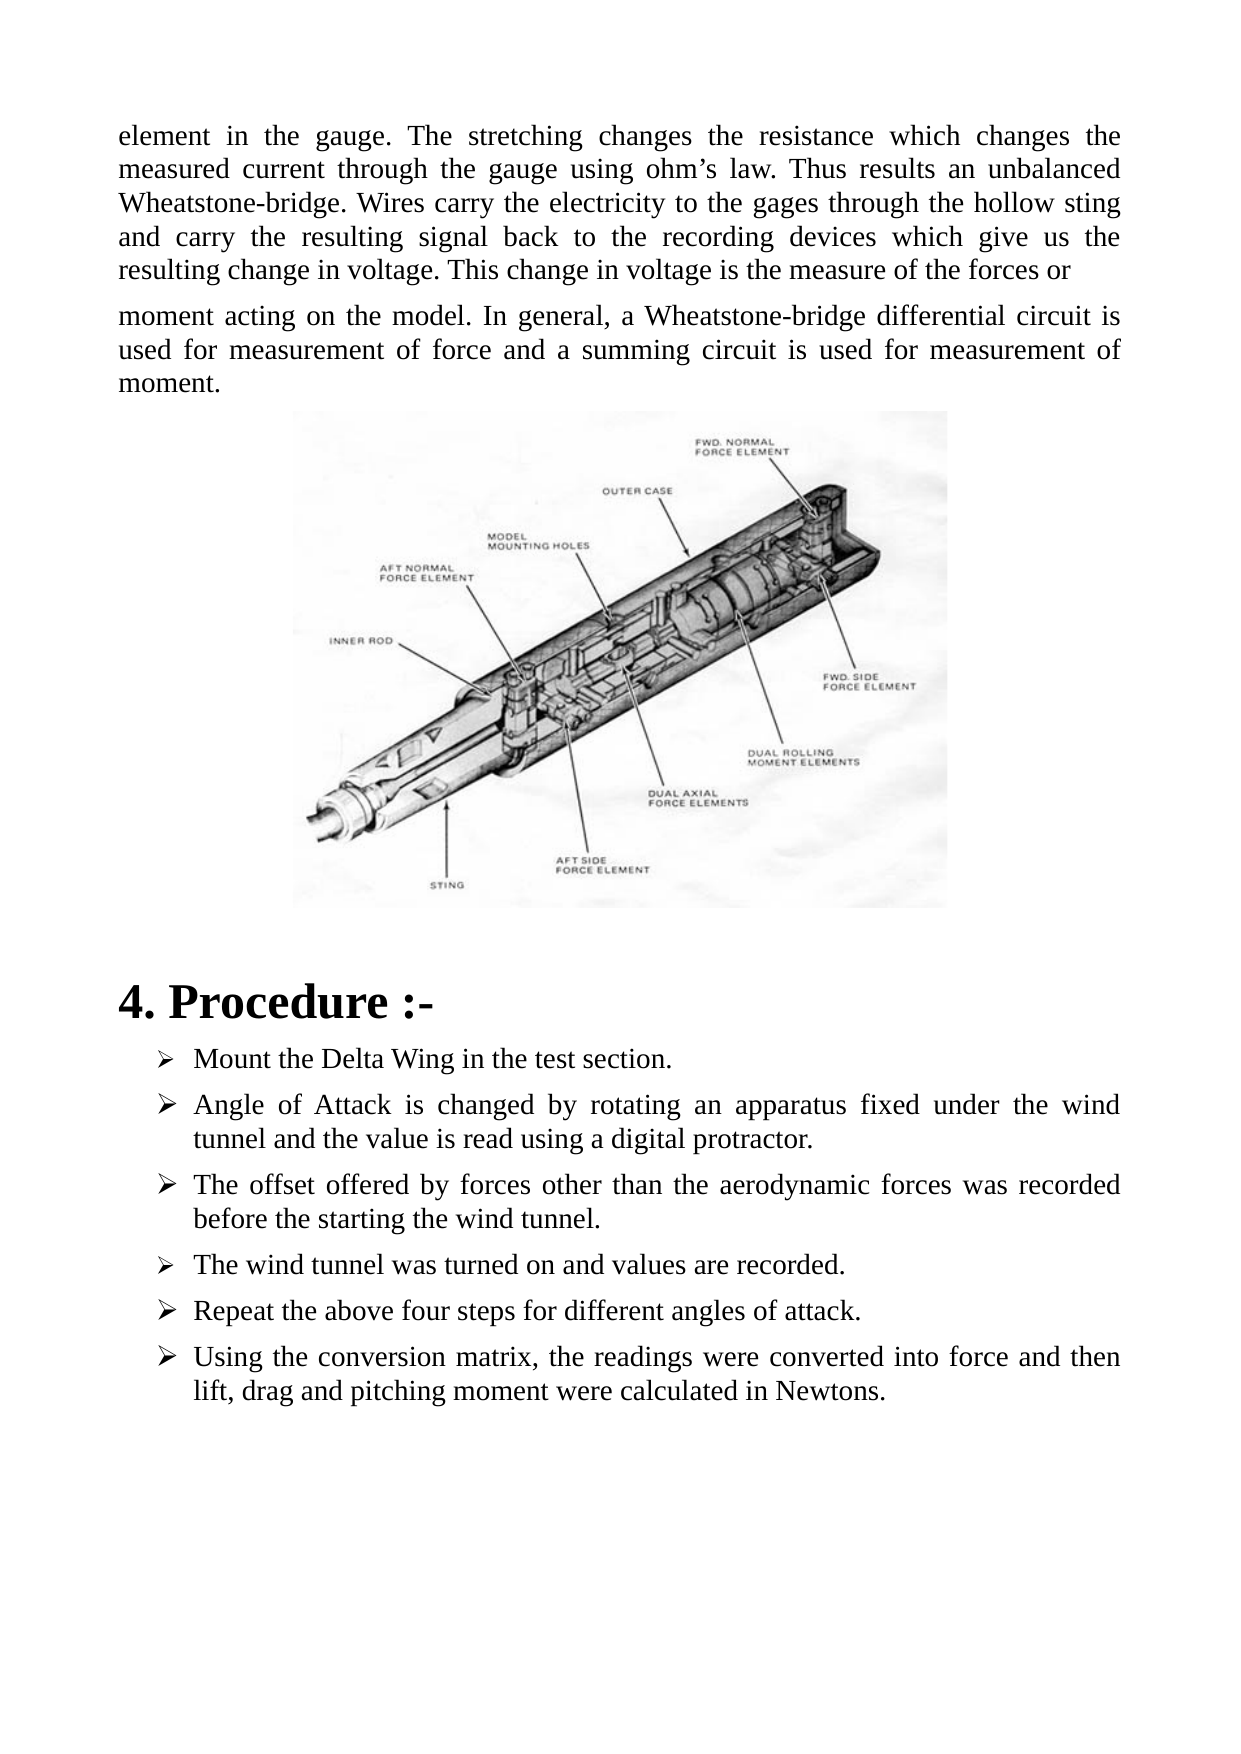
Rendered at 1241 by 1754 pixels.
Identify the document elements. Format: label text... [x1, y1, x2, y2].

list Mount the Delta Wing in the test section. [156, 1041, 1122, 1075]
list Angle of Attack is changed by rotating an apparatus fixed under the wind tunnel and the value is read using a digital protractor. [156, 1087, 1122, 1155]
picture [292, 411, 948, 908]
text element in the gauge. The stretching changes the resistance which changes the measured current through the gauge using ohm’s law. Thus results an unbalanced Wheatstone-bridge. Wires carry the electricity to the gages through the hollow sting and carry the resulting signal back to the recording devices which give us the resulting change in voltage. This change in voltage is the measure of the forces or [118, 118, 1122, 286]
list The wind tunnel was turned on and values are recorded. [156, 1247, 1122, 1280]
text 4. Procedure :- [118, 971, 1122, 1029]
list The offset offered by forces other than the aerodynamic forces was recorded before the starting the wind tunnel. [156, 1167, 1122, 1234]
list Repeat the above four steps for different angles of attack. [156, 1293, 1122, 1327]
list Using the conversion matrix, the readings were converted into force and then lift, drag and pitching moment were calculated in Newtons. [156, 1339, 1122, 1406]
text moment acting on the model. In general, a Wheatstone-bridge differential circuit is used for measurement of force and a summing circuit is used for measurement of moment. [118, 298, 1122, 399]
